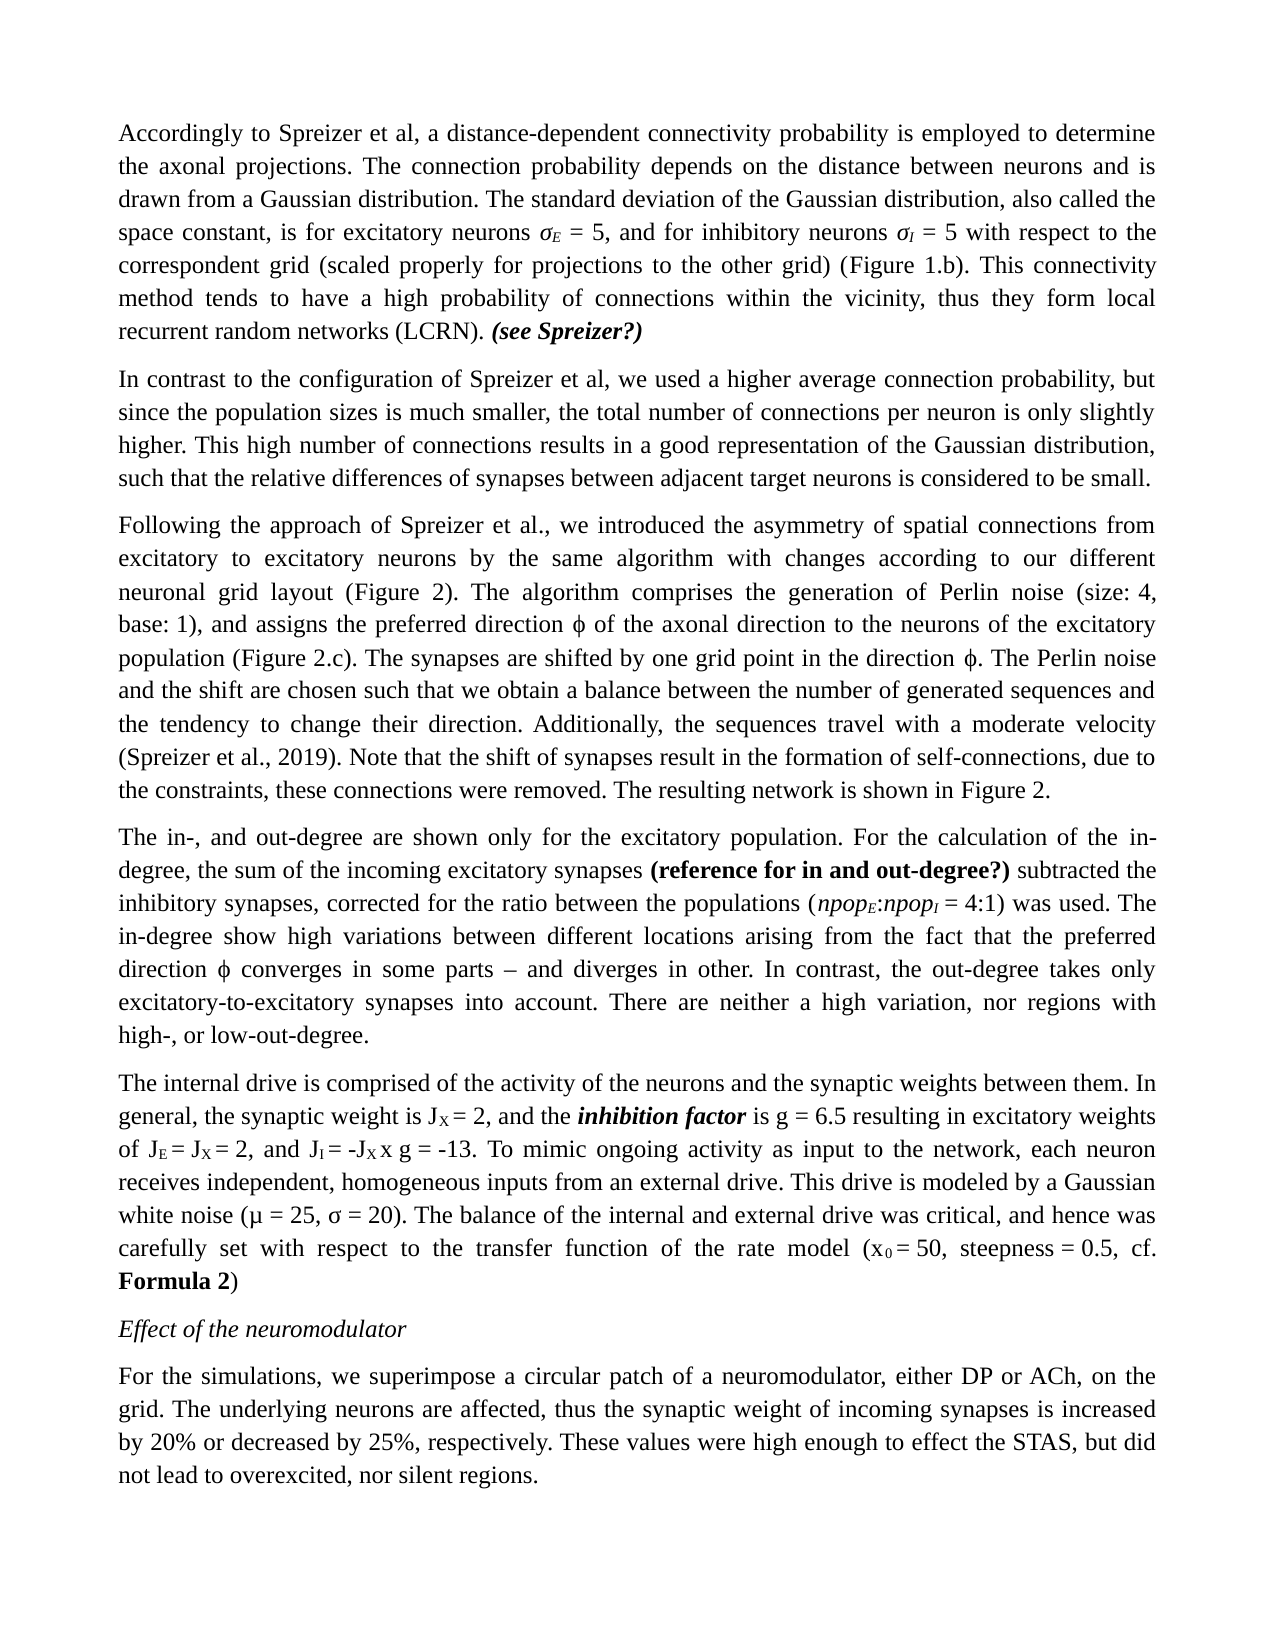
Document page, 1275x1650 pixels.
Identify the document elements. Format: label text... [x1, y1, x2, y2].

text Effect of the neuromodulator [118, 1314, 1157, 1342]
text For the simulations, we superimpose a circular patch of a neuromodulator, either DP or ACh, on the grid. The underlying neurons are affected, thus the synaptic weight of incoming synapses is increased by 20% or decreased by 25%, respectively. These values were high enough to effect the STAS, but did not lead to overexcited, nor silent regions. [118, 1361, 1157, 1489]
text The in-, and out-degree are shown only for the excitatory population. For the calculation of the in-degree, the sum of the incoming excitatory synapses (reference for in and out-degree?) subtracted the inhibitory synapses, corrected for the ratio between the populations (npopE:npopI = 4:1) was used. The in-degree show high variations between different locations arising from the fact that the preferred direction ϕ converges in some parts – and diverges in other. In contrast, the out-degree takes only excitatory-to-excitatory synapses into account. There are neither a high variation, nor regions with high-, or low-out-degree. [118, 822, 1157, 1049]
text Following the approach of Spreizer et al., we introduced the asymmetry of spatial connections from excitatory to excitatory neurons by the same algorithm with changes according to our different neuronal grid layout (Figure 2). The algorithm comprises the generation of Perlin noise (size: 4, base: 1), and assigns the preferred direction ϕ of the axonal direction to the neurons of the excitatory population (Figure 2.c). The synapses are shifted by one grid point in the direction ϕ. The Perlin noise and the shift are chosen such that we obtain a balance between the number of generated sequences and the tendency to change their direction. Additionally, the sequences travel with a moderate velocity (Spreizer et al., 2019). Note that the shift of synapses result in the formation of self-connections, due to the constraints, these connections were removed. The resulting network is shown in Figure 2. [118, 511, 1157, 803]
text The internal drive is comprised of the activity of the neurons and the synaptic weights between them. In general, the synaptic weight is JX = 2, and the inhibition factor is g = 6.5 resulting in excitatory weights of JE = JX = 2, and JI = -JX x g = -13. To mimic ongoing activity as input to the network, each neuron receives independent, homogeneous inputs from an external drive. This drive is modeled by a Gaussian white noise (µ = 25, σ = 20). The balance of the internal and external drive was critical, and hence was carefully set with respect to the transfer function of the rate model (x0 = 50, steepness = 0.5, cf. Formula 2) [118, 1068, 1157, 1295]
text In contrast to the configuration of Spreizer et al, we used a higher average connection probability, but since the population sizes is much smaller, the total number of connections per neuron is only slightly higher. This high number of connections results in a good representation of the Gaussian distribution, such that the relative differences of synapses between adjacent target neurons is considered to be small. [118, 364, 1157, 492]
text Accordingly to Spreizer et al, a distance-dependent connectivity probability is employed to determine the axonal projections. The connection probability depends on the distance between neurons and is drawn from a Gaussian distribution. The standard deviation of the Gaussian distribution, also called the space constant, is for excitatory neurons σE = 5, and for inhibitory neurons σI = 5 with respect to the correspondent grid (scaled properly for projections to the other grid) (Figure 1.b). This connectivity method tends to have a high probability of connections within the vicinity, thus they form local recurrent random networks (LCRN). (see Spreizer?) [118, 118, 1157, 345]
